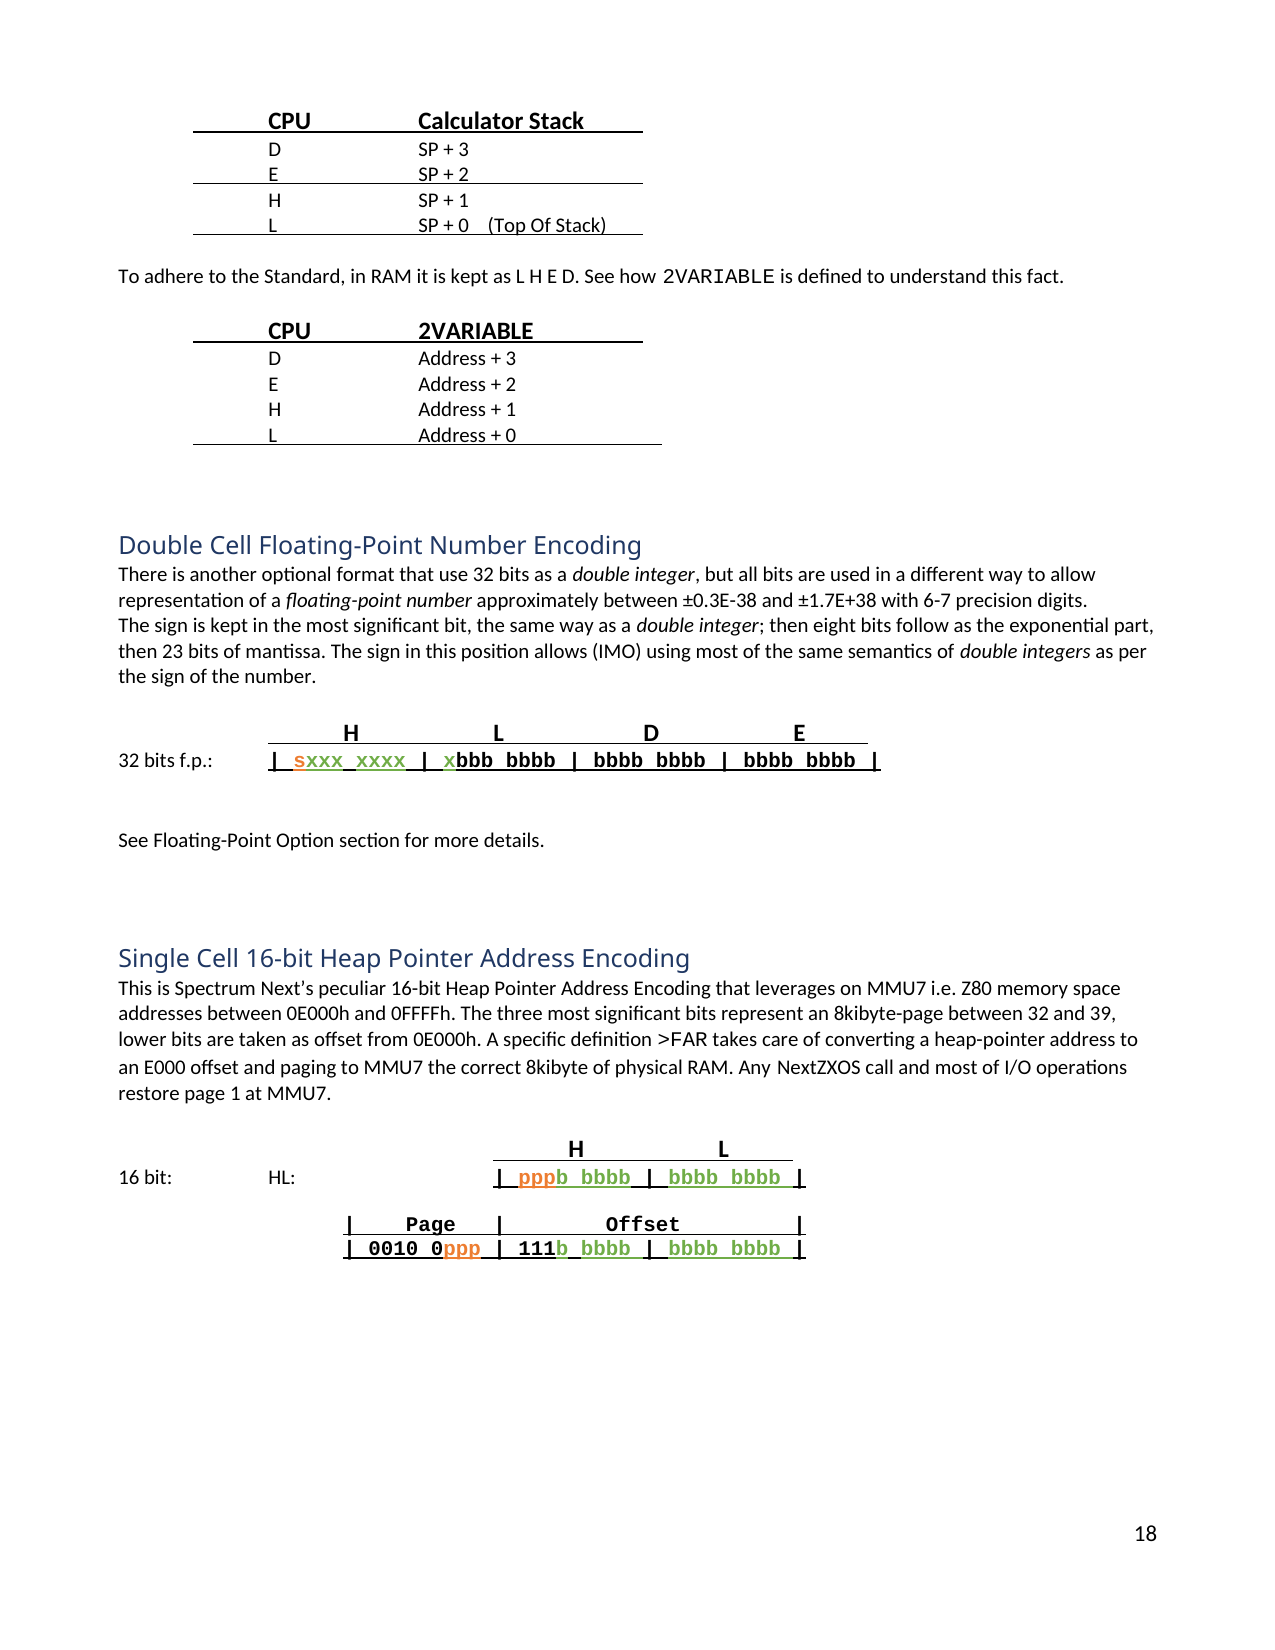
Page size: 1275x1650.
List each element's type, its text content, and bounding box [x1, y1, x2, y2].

text See Floating-Point Option section for more details. [118, 827, 1157, 853]
text | 0010 0ppp | 111b bbbb | bbbb bbbb | [193, 1238, 1157, 1262]
text L SP + 0 (Top Of Stack) [118, 212, 1157, 238]
text The sign is kept in the most significant bit, the same way as a double integer; then eight bits follow as the exponential part, then 23 bits of mantissa. The sign in this position allows (IMO) using most of the same semantics of double integers as per the sign of the number. [118, 612, 1157, 689]
text H L D E [118, 717, 1157, 747]
text This is Spectrum Next’s peculiar 16-bit Heap Pointer Address Encoding that leverages on MMU7 i.e. Z80 memory space addresses between 0E000h and 0FFFFh. The three most significant bits represent an 8kibyte-page between 32 and 39, lower bits are taken as offset from 0E000h. A specific definition >FAR takes care of converting a heap-pointer address to an E000 offset and paging to MMU7 the correct 8kibyte of physical RAM. Any NextZXOS call and most of I/O operations restore page 1 at MMU7. [118, 975, 1157, 1106]
text There is another optional format that use 32 bits as a double integer, but all bits are used in a different way to allow representation of a floating-point number approximately between ±0.3E-38 and ±1.7E+38 with 6-7 precision digits. [118, 562, 1157, 612]
text E Address + 2 [118, 371, 1157, 396]
text 16 bit: HL: | pppb bbbb | bbbb bbbb | [118, 1164, 1157, 1191]
text CPU Calculator Stack [118, 106, 1157, 136]
text CPU 2VARIABLE [118, 315, 1157, 346]
text 32 bits f.p.: | sxxx xxxx | xbbb bbbb | bbbb bbbb | bbbb bbbb | [118, 747, 1157, 774]
text To adhere to the Standard, in RAM it is kept as L H E D. See how 2VARIABLE is defined to understand this fact. [118, 263, 1157, 289]
text H L [118, 1134, 1157, 1164]
text E SP + 2 [118, 161, 1157, 187]
subtitle Double Cell Floating-Point Number Encoding [118, 528, 1157, 562]
text D Address + 3 [118, 346, 1157, 371]
text | Page | Offset | [193, 1214, 1157, 1238]
text L Address + 0 [118, 422, 1157, 447]
text H SP + 1 [118, 187, 1157, 212]
text H Address + 1 [118, 396, 1157, 422]
text D SP + 3 [118, 136, 1157, 161]
subtitle Single Cell 16-bit Heap Pointer Address Encoding [118, 941, 1157, 975]
